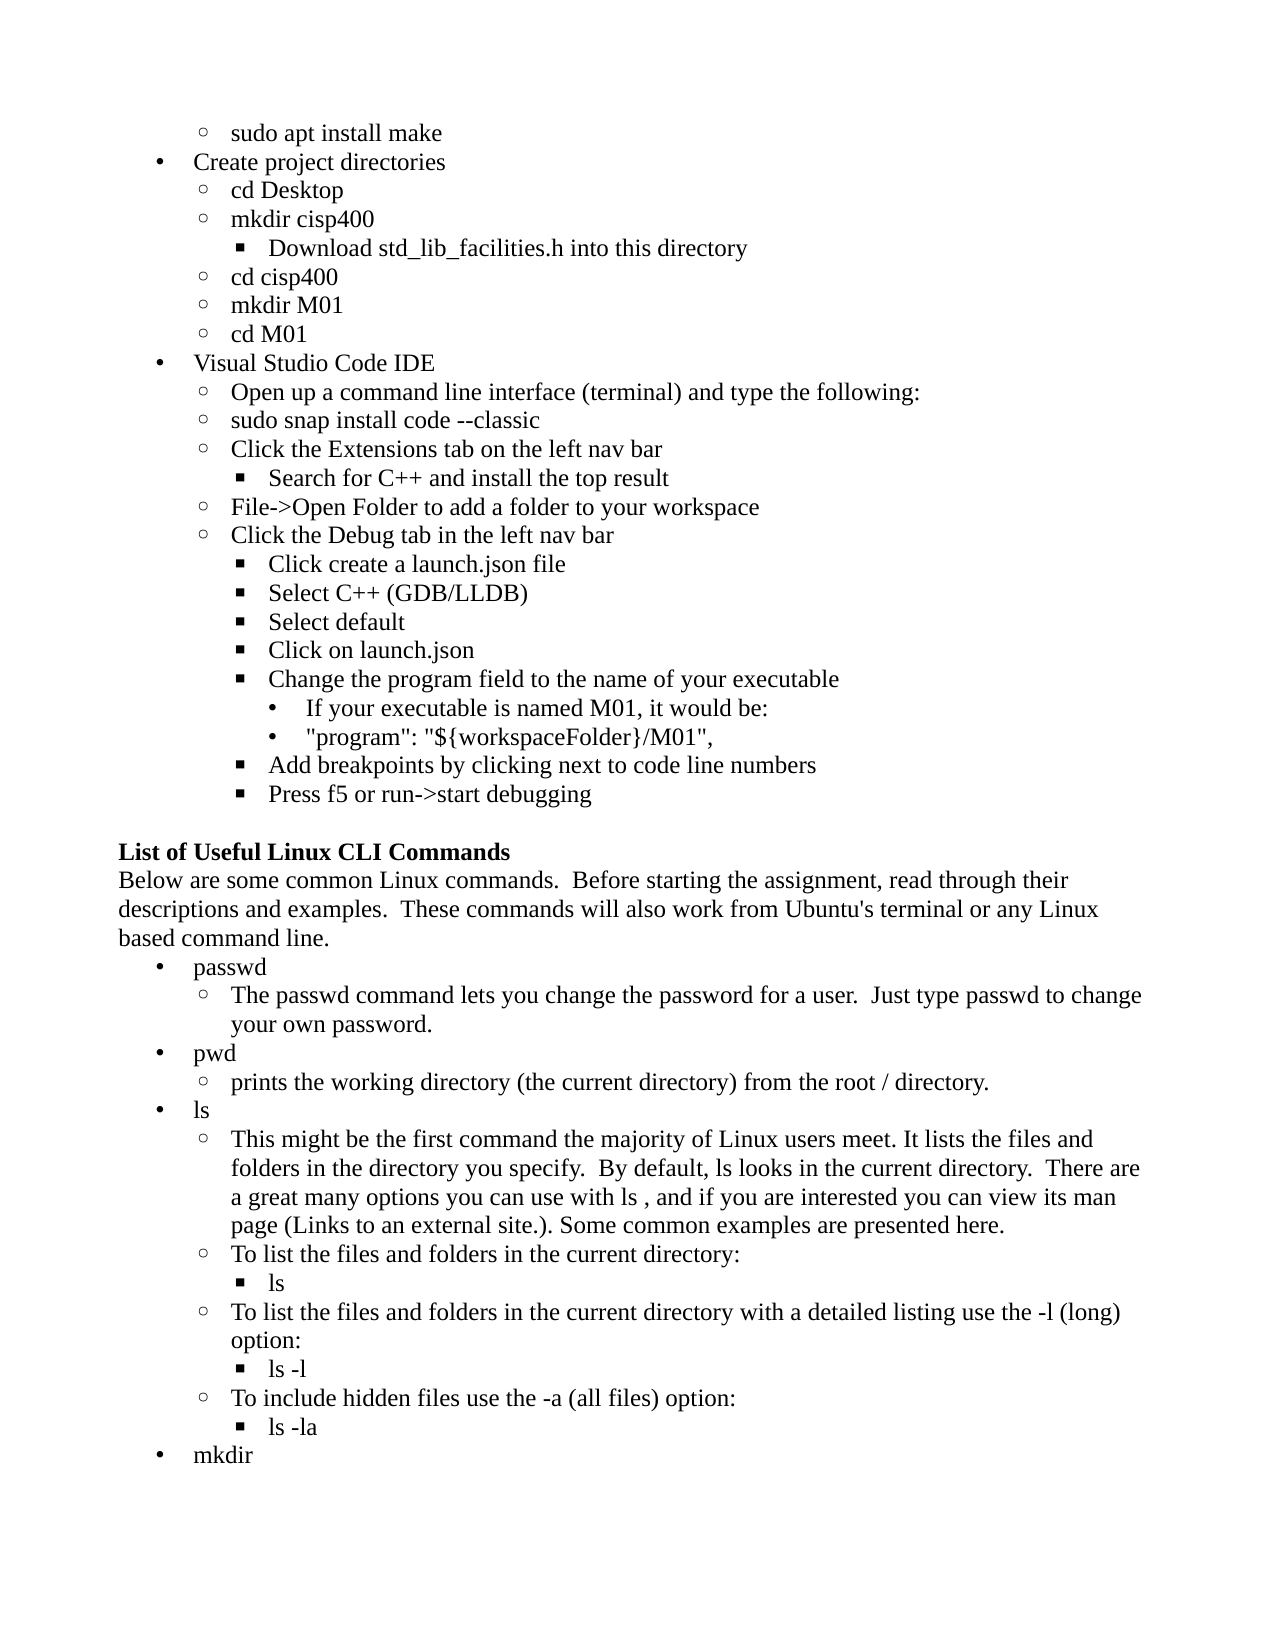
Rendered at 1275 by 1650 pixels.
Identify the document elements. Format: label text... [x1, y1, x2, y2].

list Open up a command line interface (terminal) and type the following: [193, 377, 1157, 406]
list ls [156, 1096, 1157, 1124]
list Select C++ (GDB/LLDB) [231, 578, 1157, 607]
list mkdir [156, 1441, 1157, 1469]
list passwd [156, 952, 1157, 981]
list ls -la [231, 1412, 1157, 1441]
list prints the working directory (the current directory) from the root / directory. [193, 1067, 1157, 1096]
list Search for C++ and install the top result [231, 463, 1157, 492]
list Press f5 or run->start debugging [231, 779, 1157, 808]
list mkdir M01 [193, 291, 1157, 319]
list cd M01 [193, 319, 1157, 348]
list sudo apt install make [193, 118, 1157, 147]
list To list the files and folders in the current directory: [193, 1239, 1157, 1268]
list "program": "${workspaceFolder}/M01", [268, 722, 1157, 751]
text List of Useful Linux CLI Commands [118, 837, 1157, 866]
list Click the Debug tab in the left nav bar [193, 521, 1157, 549]
list cd cisp400 [193, 262, 1157, 291]
list sudo snap install code --classic [193, 406, 1157, 434]
list Click the Extensions tab on the left nav bar [193, 434, 1157, 463]
list Add breakpoints by clicking next to code line numbers [231, 751, 1157, 779]
list Click on launch.json [231, 636, 1157, 664]
list mkdir cisp400 [193, 204, 1157, 233]
list Change the program field to the name of your executable [231, 664, 1157, 693]
list The passwd command lets you change the password for a user. Just type passwd to change your own password. [193, 981, 1157, 1038]
list pwd [156, 1038, 1157, 1067]
list Create project directories [156, 147, 1157, 176]
list This might be the first command the majority of Linux users meet. It lists the files and folders in the directory you specify. By default, ls looks in the current directory. There are a great many options you can use with ls , and if you are interested you can view its man page (Links to an external site.). Some common examples are presented here. [193, 1124, 1157, 1239]
list ls -l [231, 1354, 1157, 1383]
list File->Open Folder to add a folder to your workspace [193, 492, 1157, 521]
list To include hidden files use the -a (all files) option: [193, 1383, 1157, 1412]
list Select default [231, 607, 1157, 636]
list Download std_lib_facilities.h into this directory [231, 233, 1157, 262]
list Visual Studio Code IDE [156, 348, 1157, 377]
text Below are some common Linux commands. Before starting the assignment, read through their descriptions and examples. These commands will also work from Ubuntu's terminal or any Linux based command line. [118, 866, 1157, 952]
list To list the files and folders in the current directory with a detailed listing use the -l (long) option: [193, 1297, 1157, 1354]
list ls [231, 1268, 1157, 1297]
list If your executable is named M01, it would be: [268, 693, 1157, 722]
list cd Desktop [193, 176, 1157, 204]
list Click create a launch.json file [231, 549, 1157, 578]
